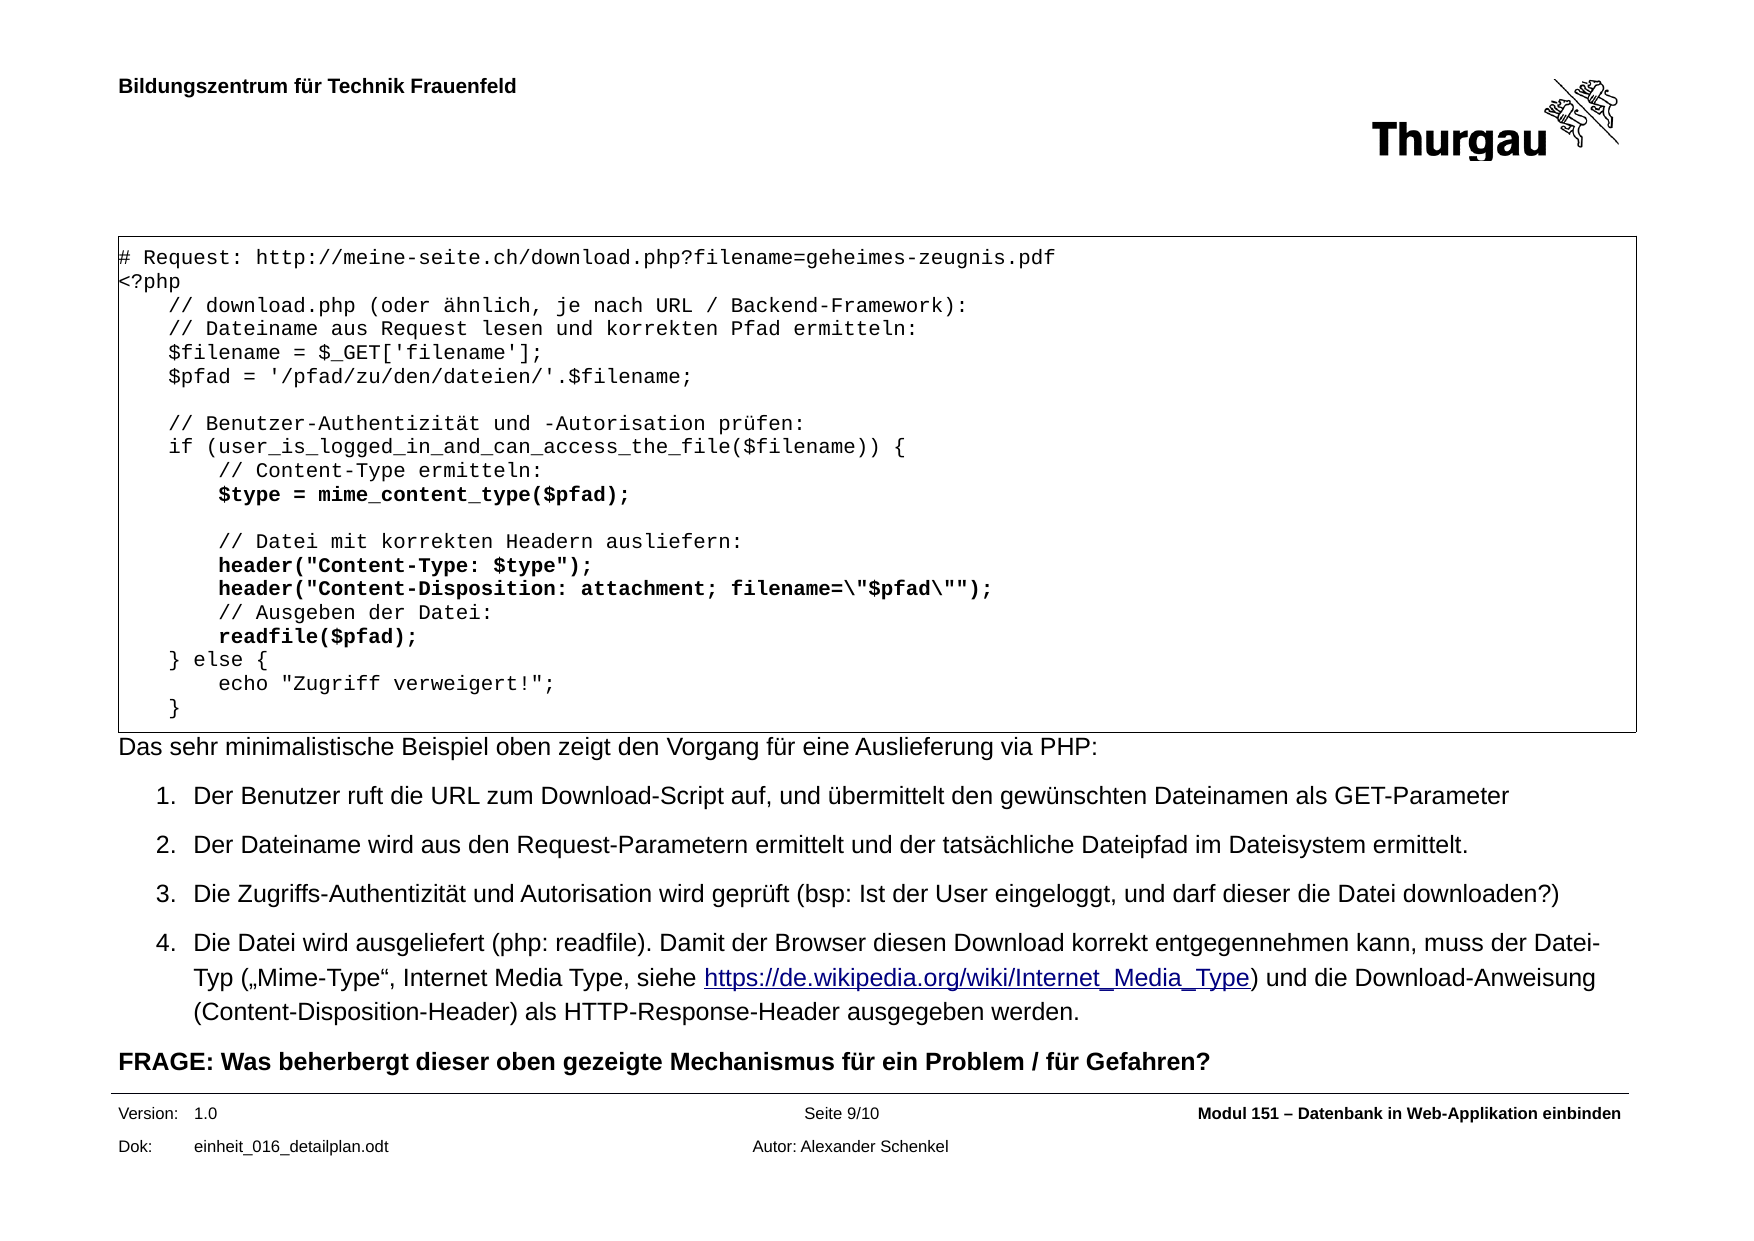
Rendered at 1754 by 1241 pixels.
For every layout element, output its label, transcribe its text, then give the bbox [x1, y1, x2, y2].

text # Request: http://meine-seite.ch/download.php?filename=geheimes-zeugnis.pdf [119, 237, 1636, 271]
text readfile($pfad); [119, 626, 1636, 649]
text // Content-Type ermitteln: [119, 460, 1636, 484]
text header("Content-Type: $type"); [119, 555, 1636, 578]
text Das sehr minimalistische Beispiel oben zeigt den Vorgang für eine Auslieferung via PHP: [118, 733, 1636, 761]
text } else { [119, 649, 1636, 673]
text // Benutzer-Authentizität und -Autorisation prüfen: [119, 413, 1636, 437]
text $type = mime_content_type($pfad); [119, 484, 1636, 507]
list Die Datei wird ausgeliefert (php: readfile). Damit der Browser diesen Download korrekt entgegennehmen kann, muss der Datei-Typ („Mime-Type“, Internet Media Type, siehe https://de.wikipedia.org/wiki/Internet_Media_Type) und die Download-Anweisung (Content-Disposition-Header) als HTTP-Response-Header ausgegeben werden. [156, 928, 1636, 1026]
picture [1389, 79, 1622, 165]
list Der Benutzer ruft die URL zum Download-Script auf, und übermittelt den gewünschten Dateinamen als GET-Parameter [156, 781, 1636, 810]
text if (user_is_logged_in_and_can_access_the_file($filename)) { [119, 437, 1636, 460]
list Die Zugriffs-Authentizität und Autorisation wird geprüft (bsp: Ist der User eingeloggt, und darf dieser die Datei downloaden?) [156, 879, 1636, 908]
text // Ausgeben der Datei: [119, 602, 1636, 626]
text $pfad = '/pfad/zu/den/dateien/'.$filename; [119, 366, 1636, 389]
text FRAGE: Was beherbergt dieser oben gezeigte Mechanismus für ein Problem / für Gefahren? [118, 1046, 1636, 1075]
text // Datei mit korrekten Headern ausliefern: [119, 531, 1636, 555]
text echo "Zugriff verweigert!"; [119, 673, 1636, 685]
text // download.php (oder ähnlich, je nach URL / Backend-Framework): [119, 295, 1636, 318]
text $filename = $_GET['filename']; [119, 342, 1636, 366]
text <?php [119, 271, 1636, 295]
text header("Content-Disposition: attachment; filename=\"$pfad\""); [119, 578, 1636, 602]
text } [119, 685, 1636, 732]
text // Dateiname aus Request lesen und korrekten Pfad ermitteln: [119, 318, 1636, 342]
list Der Dateiname wird aus den Request-Parametern ermittelt und der tatsächliche Dateipfad im Dateisystem ermittelt. [156, 830, 1636, 859]
